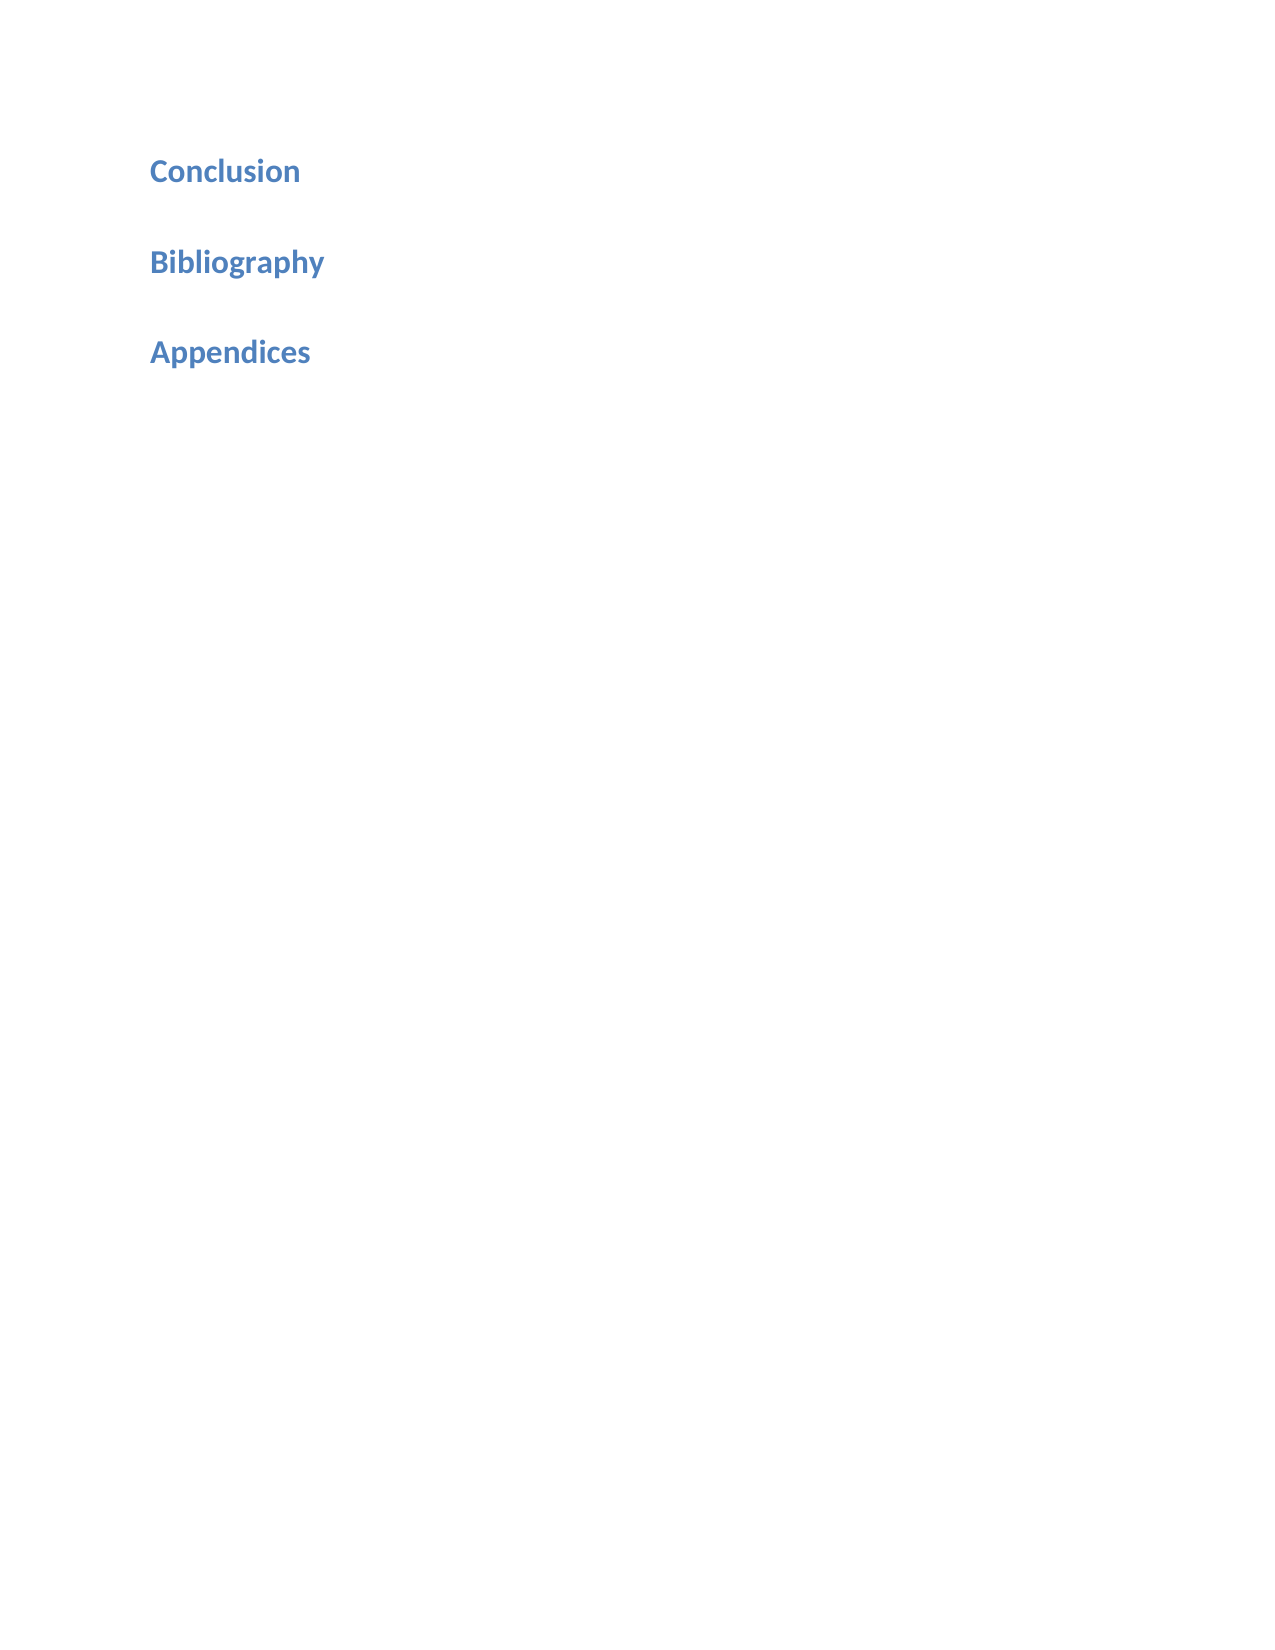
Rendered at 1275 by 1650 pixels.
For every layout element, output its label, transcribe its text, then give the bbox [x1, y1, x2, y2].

subtitle Bibliography [150, 241, 1125, 281]
subtitle Appendices [150, 331, 1125, 372]
subtitle Conclusion [150, 150, 1125, 191]
